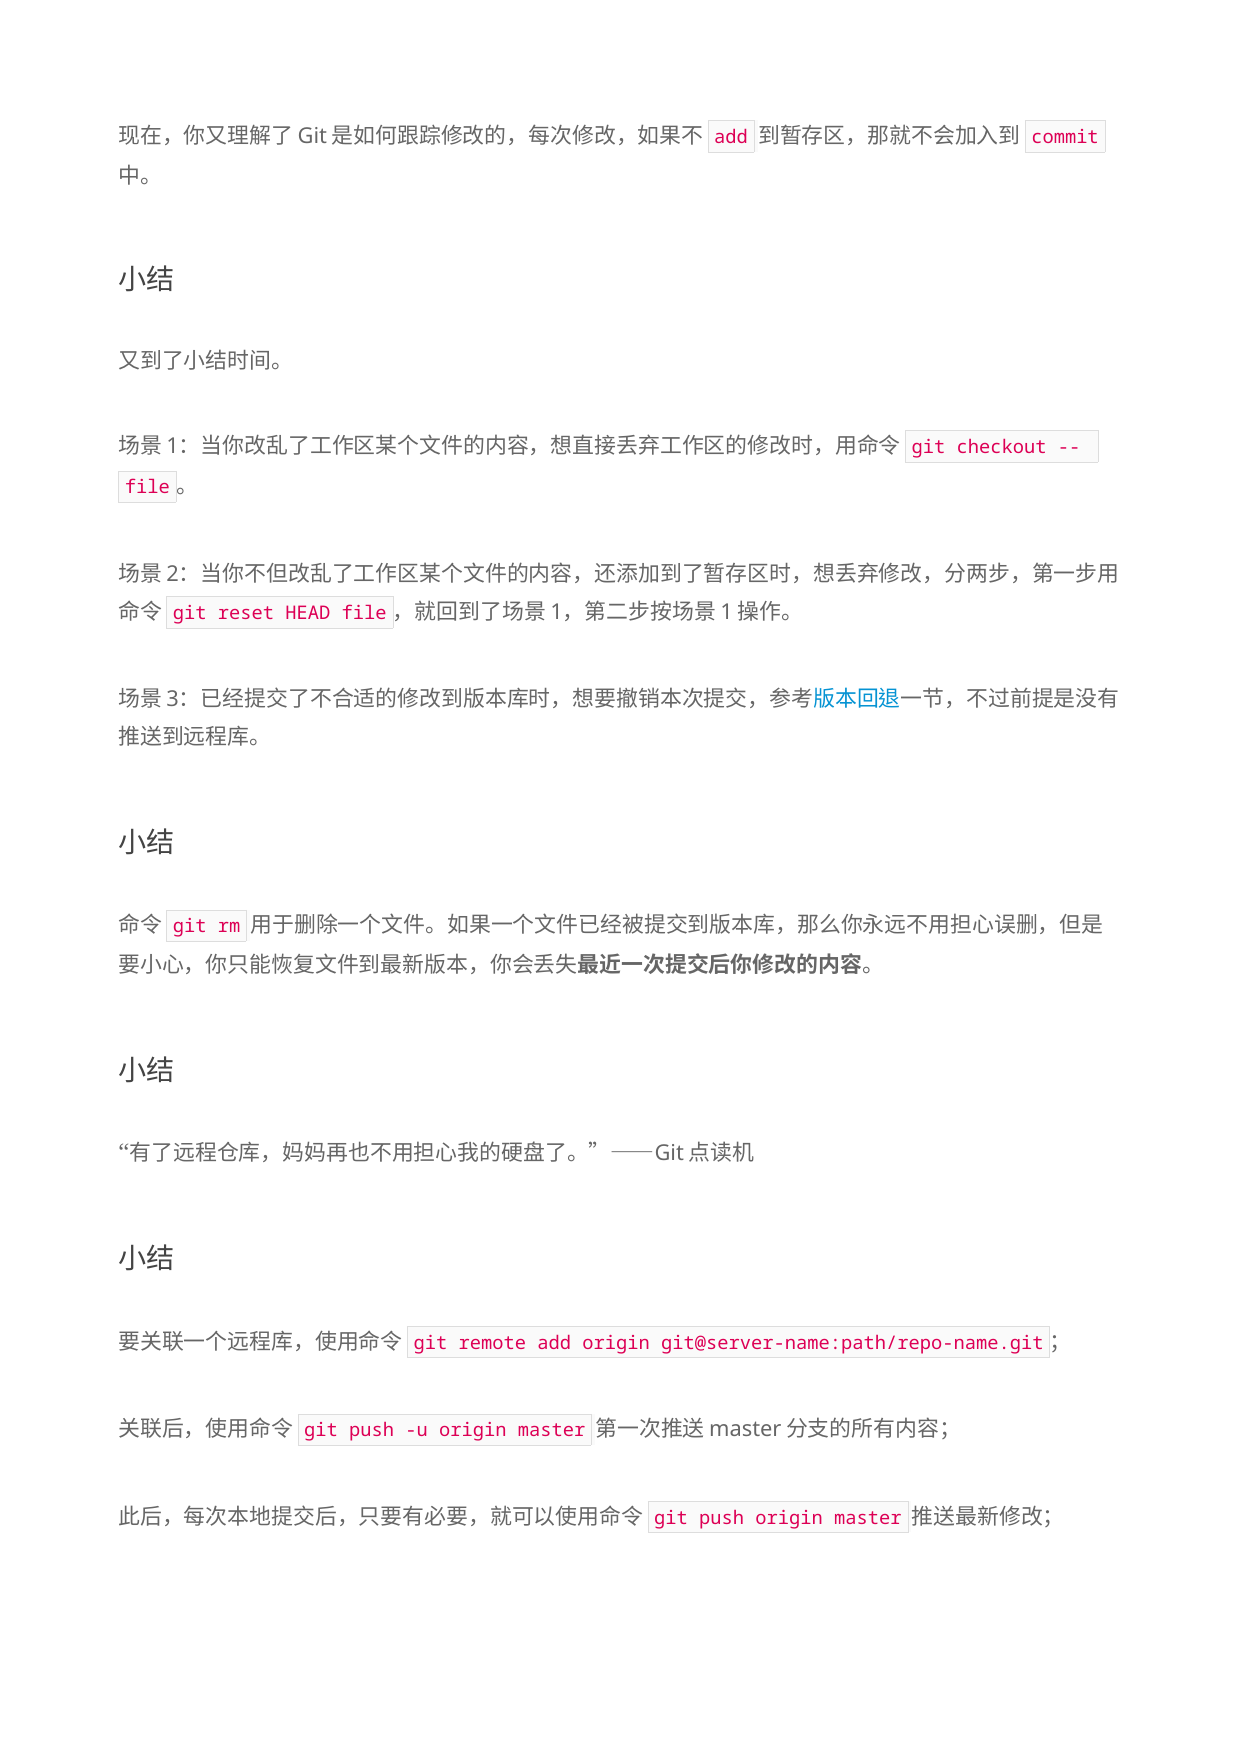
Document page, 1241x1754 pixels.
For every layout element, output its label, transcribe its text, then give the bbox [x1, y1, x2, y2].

text 关联后，使用命令git push -u origin master第一次推送master分支的所有内容； [118, 1411, 1122, 1445]
text 要关联一个远程库，使用命令git remote add origin git@server-name:path/repo-name.git； [118, 1324, 1122, 1357]
text 场景1：当你改乱了工作区某个文件的内容，想直接丢弃工作区的修改时，用命令git checkout -- file。 [118, 428, 1122, 502]
subtitle 小结 [118, 1048, 1122, 1088]
text 现在，你又理解了Git是如何跟踪修改的，每次修改，如果不add到暂存区，那就不会加入到commit中。 [118, 118, 1122, 190]
subtitle 小结 [118, 820, 1122, 860]
text 此后，每次本地提交后，只要有必要，就可以使用命令git push origin master推送最新修改； [118, 1499, 1122, 1532]
text 又到了小结时间。 [118, 343, 1122, 375]
text 命令git rm用于删除一个文件。如果一个文件已经被提交到版本库，那么你永远不用担心误删，但是要小心，你只能恢复文件到最新版本，你会丢失最近一次提交后你修改的内容。 [118, 907, 1122, 979]
subtitle 小结 [118, 1236, 1122, 1277]
text 场景2：当你不但改乱了工作区某个文件的内容，还添加到了暂存区时，想丢弃修改，分两步，第一步用命令git reset HEAD file，就回到了场景1，第二步按场景1操作。 [118, 556, 1122, 628]
text 小结 [118, 219, 1122, 297]
text 场景3：已经提交了不合适的修改到版本库时，想要撤销本次提交，参考版本回退一节，不过前提是没有推送到远程库。 [118, 681, 1122, 751]
text “有了远程仓库，妈妈再也不用担心我的硬盘了。”——Git点读机 [118, 1135, 1122, 1167]
